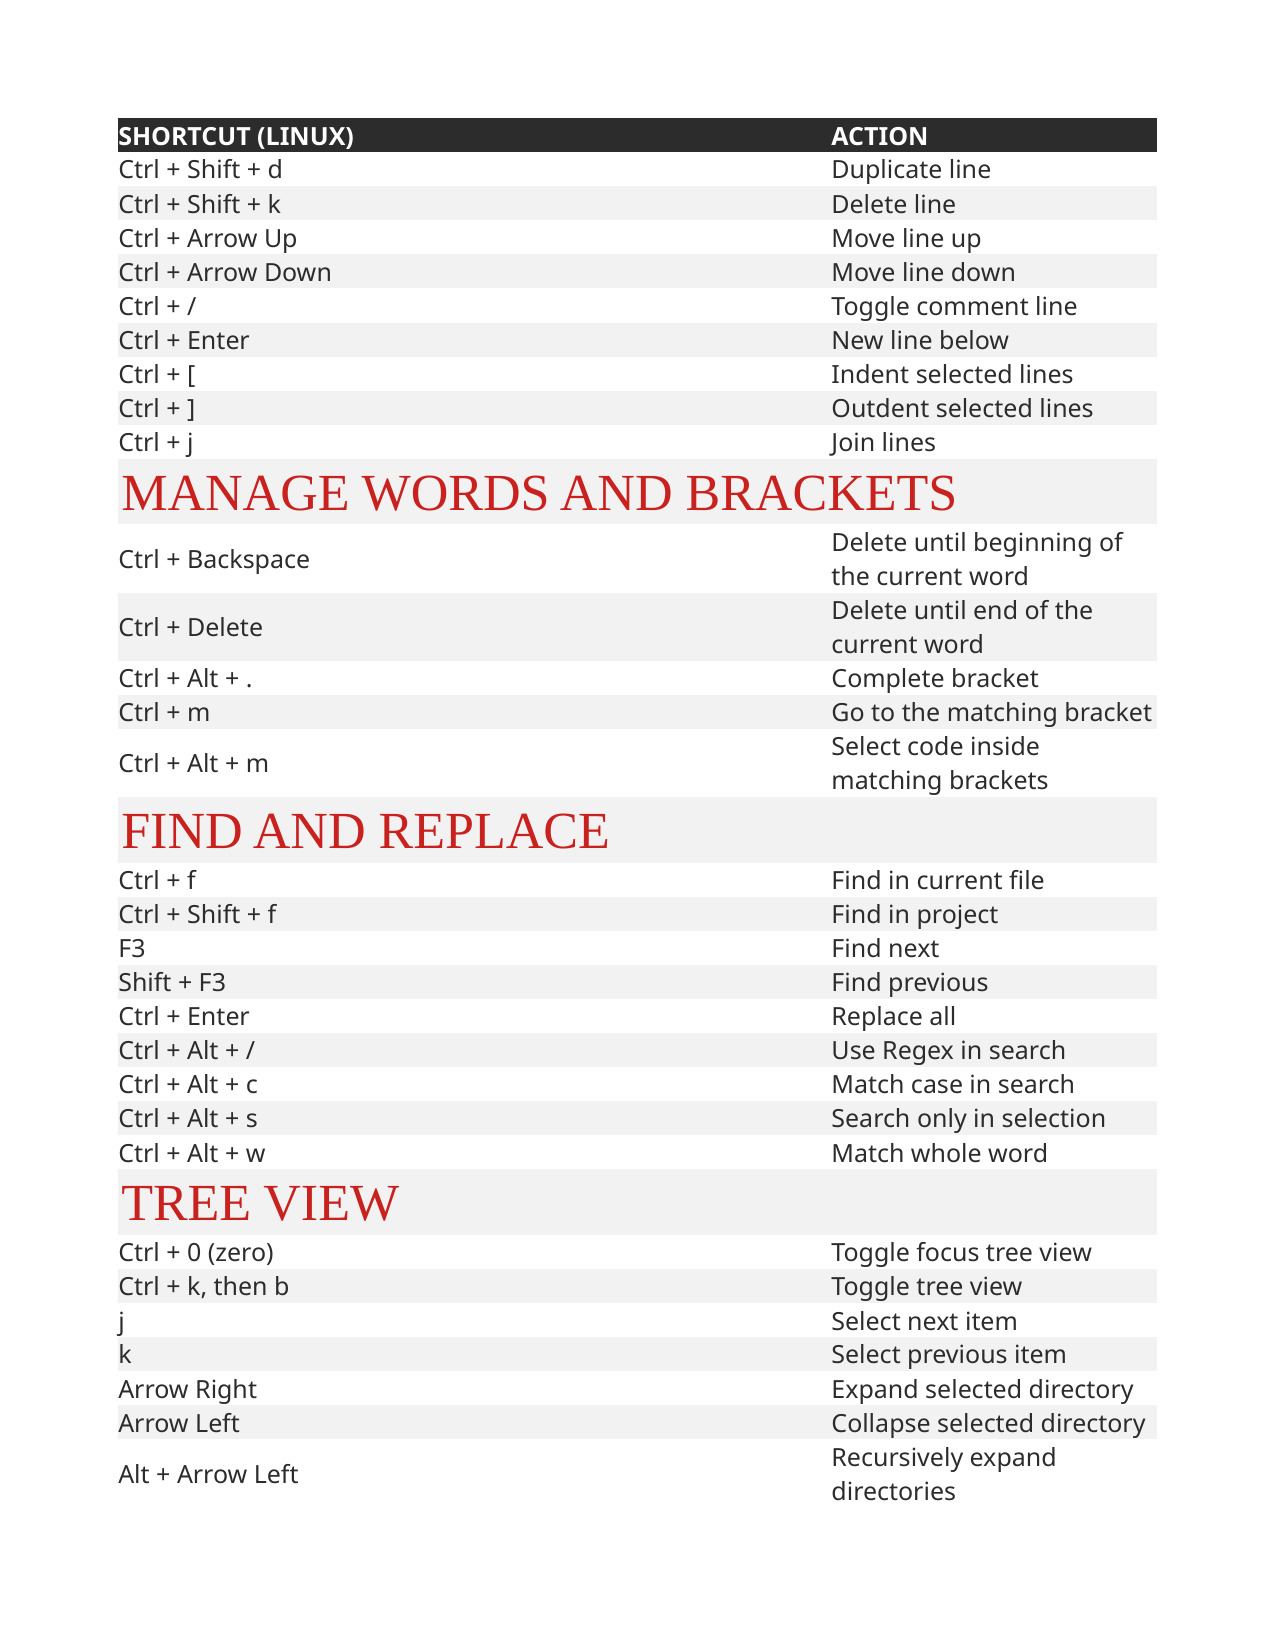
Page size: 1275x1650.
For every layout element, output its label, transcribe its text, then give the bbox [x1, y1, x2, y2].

table_cell Ctrl + Delete [118, 593, 831, 661]
table_cell Recursively expand directories [831, 1439, 1157, 1507]
table_cell Ctrl + Alt + c [118, 1067, 831, 1101]
table_cell Ctrl + ] [118, 391, 831, 425]
table_cell New line below [831, 323, 1157, 357]
table_cell Select next item [831, 1303, 1157, 1337]
table_cell Expand selected directory [831, 1371, 1157, 1405]
table_cell Alt + Arrow Left [118, 1439, 831, 1507]
table_cell Toggle tree view [831, 1269, 1157, 1303]
table_cell j [118, 1303, 831, 1337]
table_cell k [118, 1337, 831, 1371]
table_cell Join lines [831, 425, 1157, 459]
table_cell Ctrl + k, then b [118, 1269, 831, 1303]
table_cell Find in project [831, 897, 1157, 931]
table_cell Indent selected lines [831, 357, 1157, 391]
table_cell Ctrl + Alt + w [118, 1135, 831, 1169]
table_cell Outdent selected lines [831, 391, 1157, 425]
table_cell Use Regex in search [831, 1033, 1157, 1067]
table_cell Ctrl + Enter [118, 999, 831, 1033]
table_cell Duplicate line [831, 152, 1157, 186]
table_cell Ctrl + [ [118, 357, 831, 391]
table_cell Ctrl + Shift + f [118, 897, 831, 931]
table_cell Ctrl + Shift + d [118, 152, 831, 186]
table_cell Ctrl + Alt + . [118, 661, 831, 695]
table_cell Ctrl + Alt + m [118, 729, 831, 797]
table_cell Match case in search [831, 1067, 1157, 1101]
table_header SHORTCUT (LINUX) [118, 118, 831, 152]
table_cell Ctrl + Enter [118, 323, 831, 357]
table_cell Arrow Right [118, 1371, 831, 1405]
table_cell Delete until beginning of the current word [831, 525, 1157, 593]
table_header ACTION [831, 118, 1157, 152]
table_cell F3 [118, 931, 831, 965]
table_cell Select code inside matching brackets [831, 729, 1157, 797]
table_cell Delete line [831, 186, 1157, 220]
table_cell Select previous item [831, 1337, 1157, 1371]
table_cell TREE VIEW [118, 1169, 1157, 1235]
table_cell Shift + F3 [118, 965, 831, 999]
table_cell FIND AND REPLACE [118, 797, 1157, 863]
table_cell Ctrl + / [118, 289, 831, 322]
table_cell Ctrl + 0 (zero) [118, 1235, 831, 1269]
table_cell Find previous [831, 965, 1157, 999]
table_cell Search only in selection [831, 1101, 1157, 1135]
table_cell Move line down [831, 254, 1157, 288]
table_cell Match whole word [831, 1135, 1157, 1169]
table_cell Toggle focus tree view [831, 1235, 1157, 1269]
table_cell Ctrl + j [118, 425, 831, 459]
table_cell MANAGE WORDS AND BRACKETS [118, 459, 1157, 524]
table_cell Ctrl + m [118, 695, 831, 729]
table_cell Ctrl + Alt + / [118, 1033, 831, 1067]
table_cell Move line up [831, 220, 1157, 254]
table_cell Ctrl + Shift + k [118, 186, 831, 220]
table_cell Toggle comment line [831, 289, 1157, 322]
table_cell Delete until end of the current word [831, 593, 1157, 661]
table_cell Collapse selected directory [831, 1405, 1157, 1439]
table_cell Find in current file [831, 863, 1157, 897]
table_cell Ctrl + Arrow Up [118, 220, 831, 254]
table_cell Ctrl + f [118, 863, 831, 897]
table_cell Find next [831, 931, 1157, 965]
table_cell Ctrl + Backspace [118, 525, 831, 593]
table_cell Replace all [831, 999, 1157, 1033]
table_cell Arrow Left [118, 1405, 831, 1439]
table_cell Ctrl + Alt + s [118, 1101, 831, 1135]
table_cell Complete bracket [831, 661, 1157, 695]
table_cell Ctrl + Arrow Down [118, 254, 831, 288]
table_cell Go to the matching bracket [831, 695, 1157, 729]
